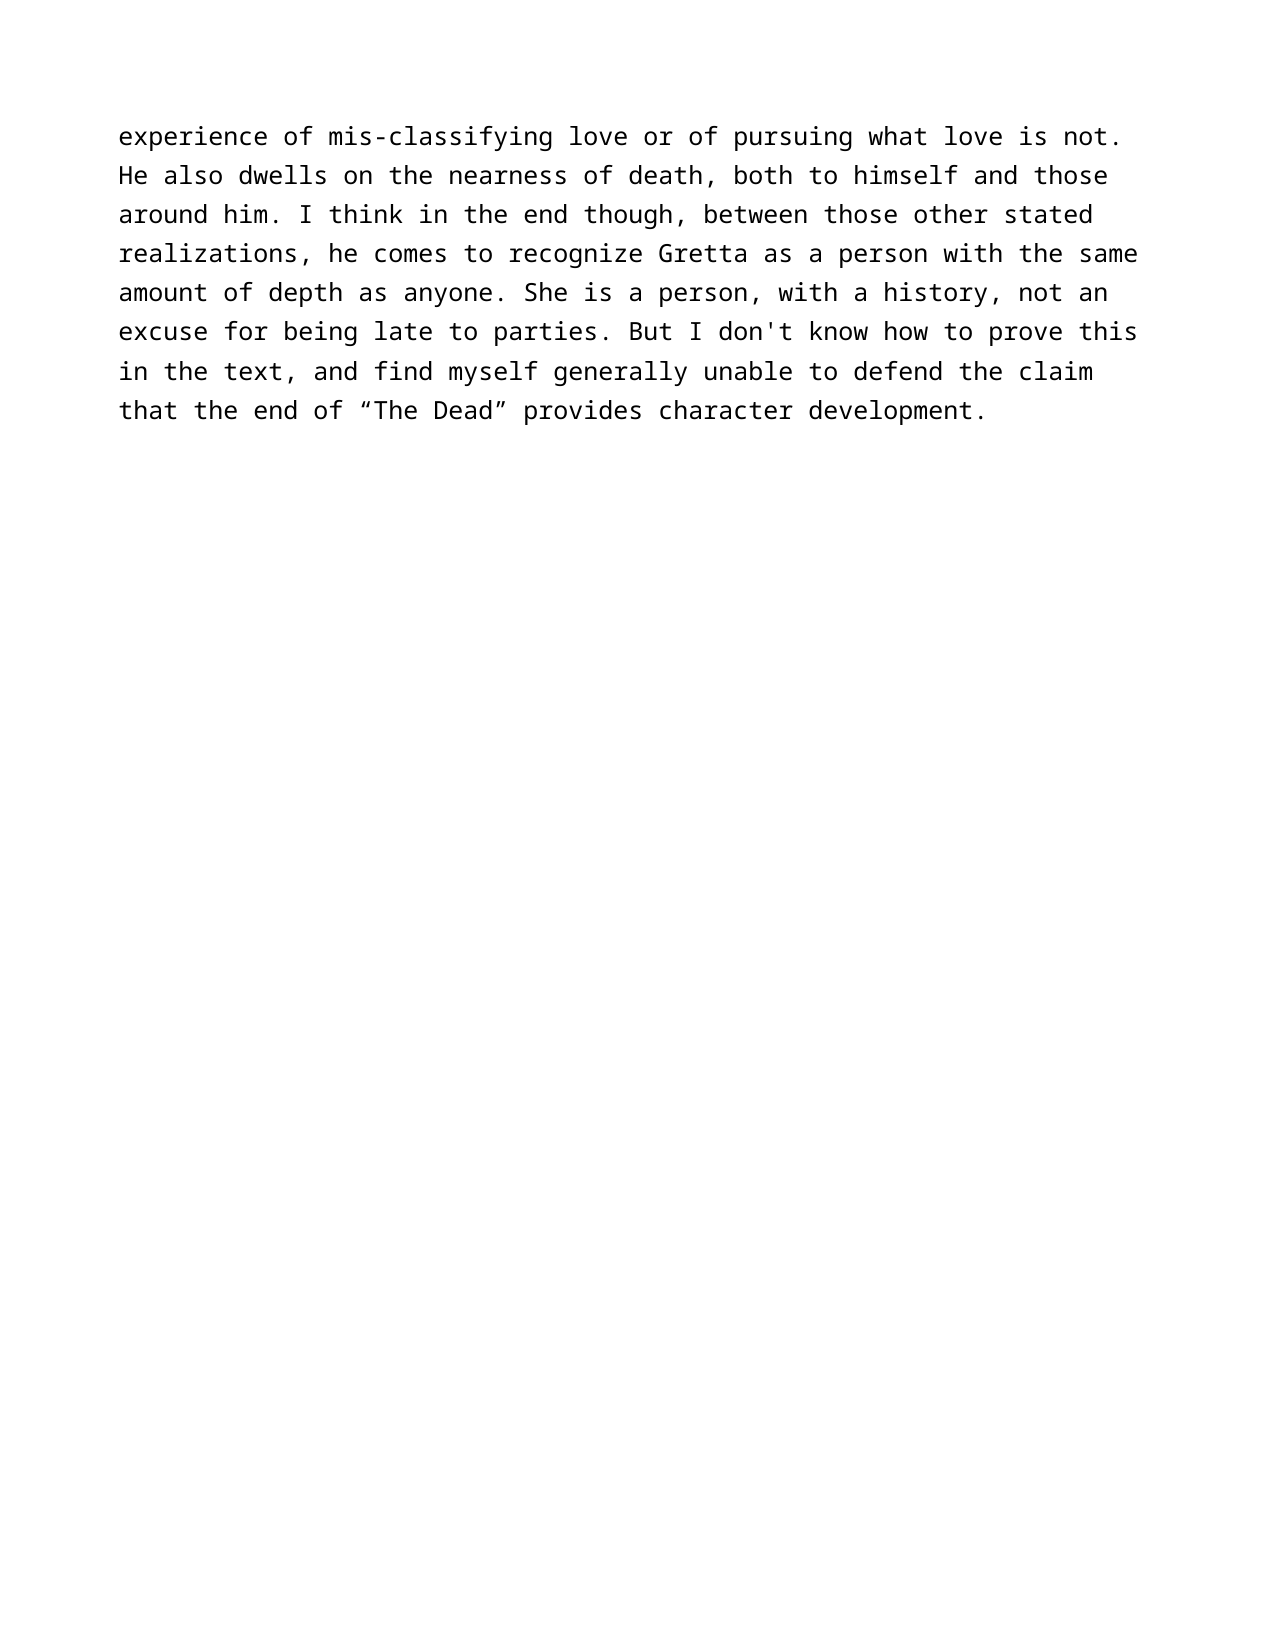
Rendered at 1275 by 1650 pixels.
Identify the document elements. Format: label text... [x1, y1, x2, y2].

text experience of mis-classifying love or of pursuing what love is not. He also dwells on the nearness of death, both to himself and those around him. I think in the end though, between those other stated realizations, he comes to recognize Gretta as a person with the same amount of depth as anyone. She is a person, with a history, not an excuse for being late to parties. But I don't know how to prove this in the text, and find myself generally unable to defend the claim that the end of “The Dead” provides character development. [118, 118, 1157, 426]
